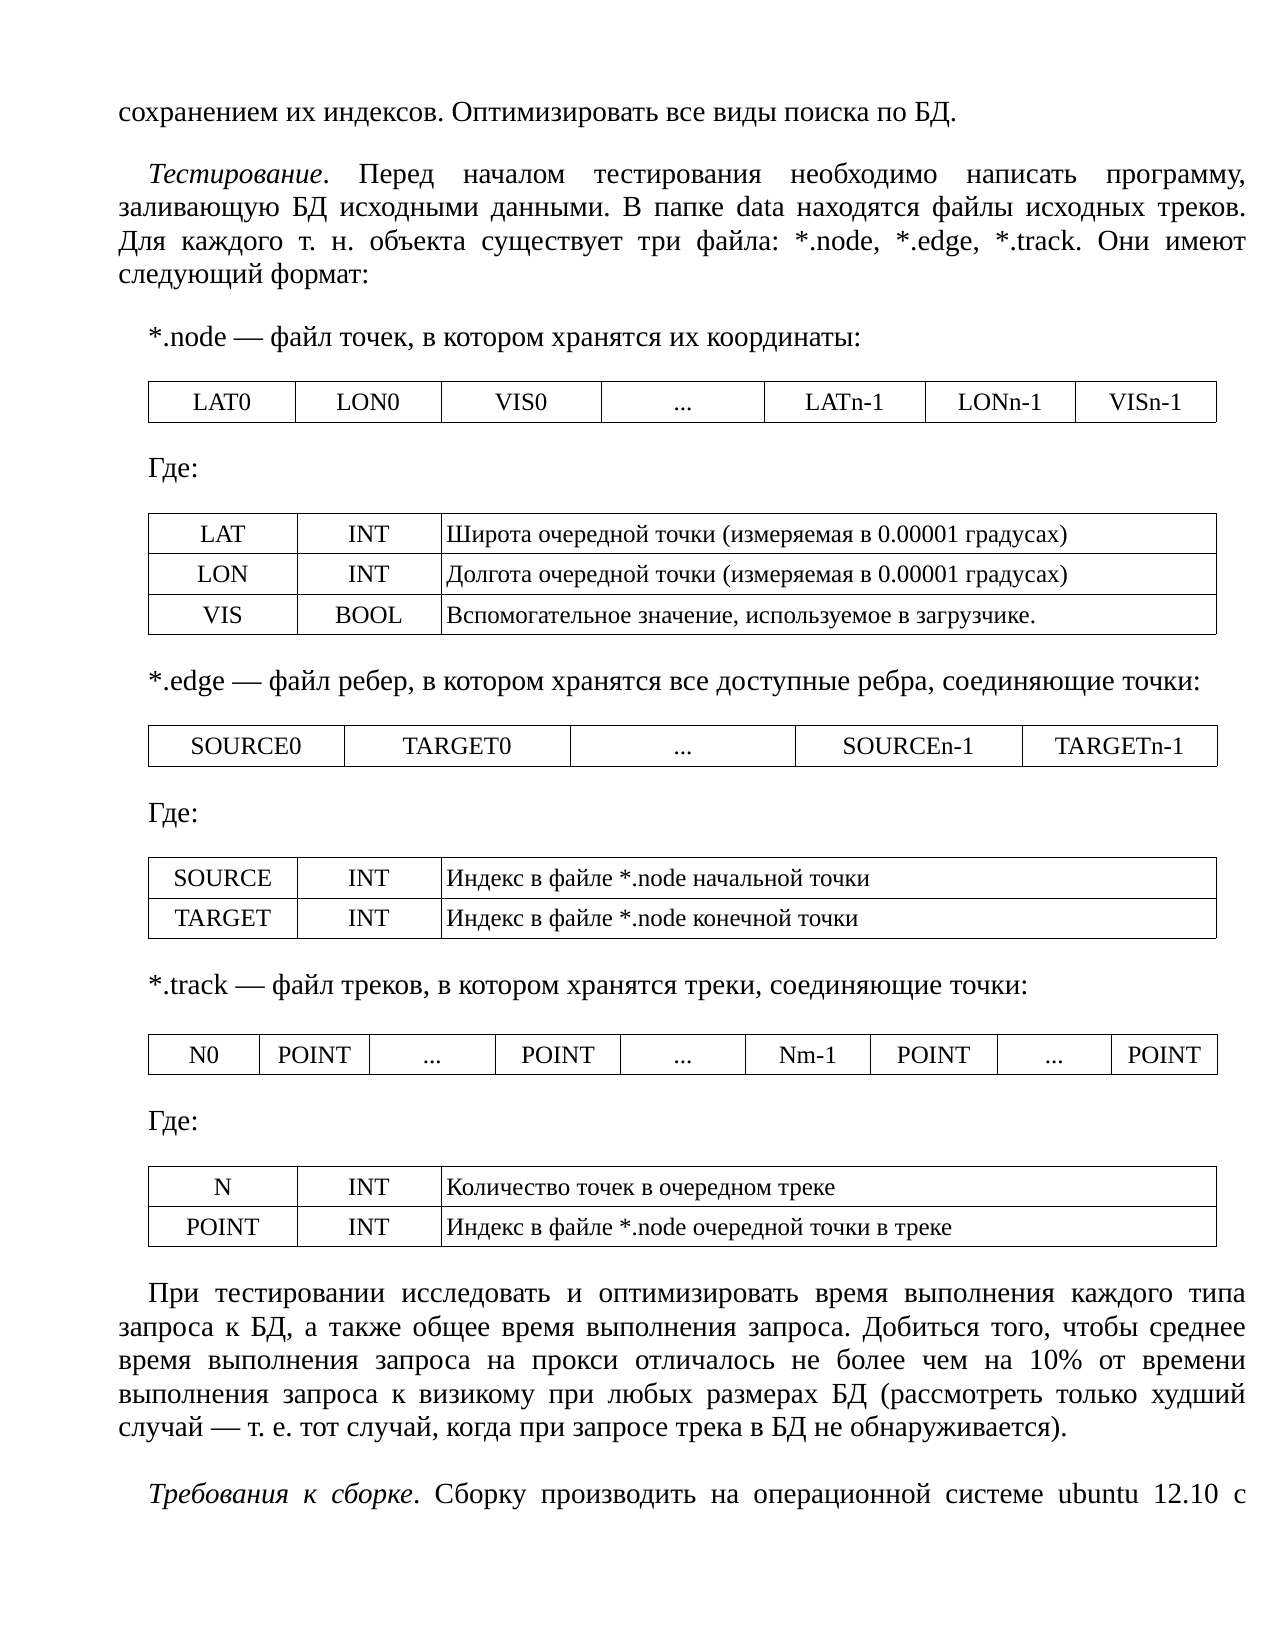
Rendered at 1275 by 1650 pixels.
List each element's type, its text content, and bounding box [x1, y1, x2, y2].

text *.node — файл точек, в котором хранятся их координаты: [118, 319, 1246, 352]
table_header SOURCEn-1 [796, 726, 1022, 766]
table_header TARGETn-1 [1023, 726, 1217, 766]
text *.track — файл треков, в котором хранятся треки, соединяющие точки: [118, 967, 1246, 1000]
table_cell VIS [149, 595, 297, 634]
text Где: [118, 1103, 1246, 1137]
table_header VIS0 [442, 382, 601, 422]
table_header Индекс в файле *.node начальной точки [442, 858, 1216, 897]
table_header INT [298, 1167, 441, 1206]
table_header ... [602, 382, 764, 422]
table_header LONn-1 [926, 382, 1075, 422]
table_header TARGET0 [345, 726, 570, 766]
table_header SOURCE0 [149, 726, 344, 766]
table_cell LON [149, 554, 297, 594]
table_cell Индекс в файле *.node конечной точки [442, 899, 1216, 938]
text *.edge — файл ребер, в котором хранятся все доступные ребра, соединяющие точки: [118, 663, 1246, 697]
table_cell Индекс в файле *.node очередной точки в треке [442, 1207, 1216, 1246]
table_header Nm-1 [746, 1035, 870, 1074]
table_cell BOOL [298, 595, 441, 634]
text Требования к сборке. Сборку производить на операционной системе ubuntu 12.10 с [118, 1477, 1246, 1510]
table_cell Долгота очередной точки (измеряемая в 0.00001 градусах) [442, 554, 1216, 594]
table_header INT [298, 514, 441, 553]
table_header Широта очередной точки (измеряемая в 0.00001 градусах) [442, 514, 1216, 553]
table_header LON0 [296, 382, 441, 422]
table_header ... [998, 1035, 1111, 1074]
table_cell INT [298, 554, 441, 594]
text сохранением их индексов. Оптимизировать все виды поиска по БД. [118, 94, 1246, 127]
table_cell POINT [149, 1207, 297, 1246]
table_header POINT [496, 1035, 620, 1074]
table_header LATn-1 [765, 382, 925, 422]
table_header ... [621, 1035, 745, 1074]
table_header N0 [149, 1035, 259, 1074]
text Тестирование. Перед началом тестирования необходимо написать программу, заливающую БД исходными данными. В папке data находятся файлы исходных треков. Для каждого т. н. объекта существует три файла: *.node, *.edge, *.track. Они имеют следующий формат: [118, 156, 1246, 290]
table_header LAT0 [149, 382, 295, 422]
table_header ... [370, 1035, 495, 1074]
table_cell TARGET [149, 899, 297, 938]
table_header POINT [1112, 1035, 1217, 1074]
text Где: [118, 451, 1246, 484]
text Где: [118, 795, 1246, 828]
table_header INT [298, 858, 441, 897]
table_header VISn-1 [1076, 382, 1216, 422]
table_header SOURCE [149, 858, 297, 897]
table_header POINT [871, 1035, 997, 1074]
table_header ... [571, 726, 795, 766]
table_cell Вспомогательное значение, используемое в загрузчике. [442, 595, 1216, 634]
text При тестировании исследовать и оптимизировать время выполнения каждого типа запроса к БД, а также общее время выполнения запроса. Добиться того, чтобы среднее время выполнения запроса на прокси отличалось не более чем на 10% от времени выполнения запроса к визикому при любых размерах БД (рассмотреть только худший случай — т. е. тот случай, когда при запросе трека в БД не обнаруживается). [118, 1275, 1246, 1443]
table_cell INT [298, 1207, 441, 1246]
table_header LAT [149, 514, 297, 553]
table_header N [149, 1167, 297, 1206]
table_cell INT [298, 899, 441, 938]
table_header POINT [260, 1035, 369, 1074]
table_header Количество точек в очередном треке [442, 1167, 1216, 1206]
